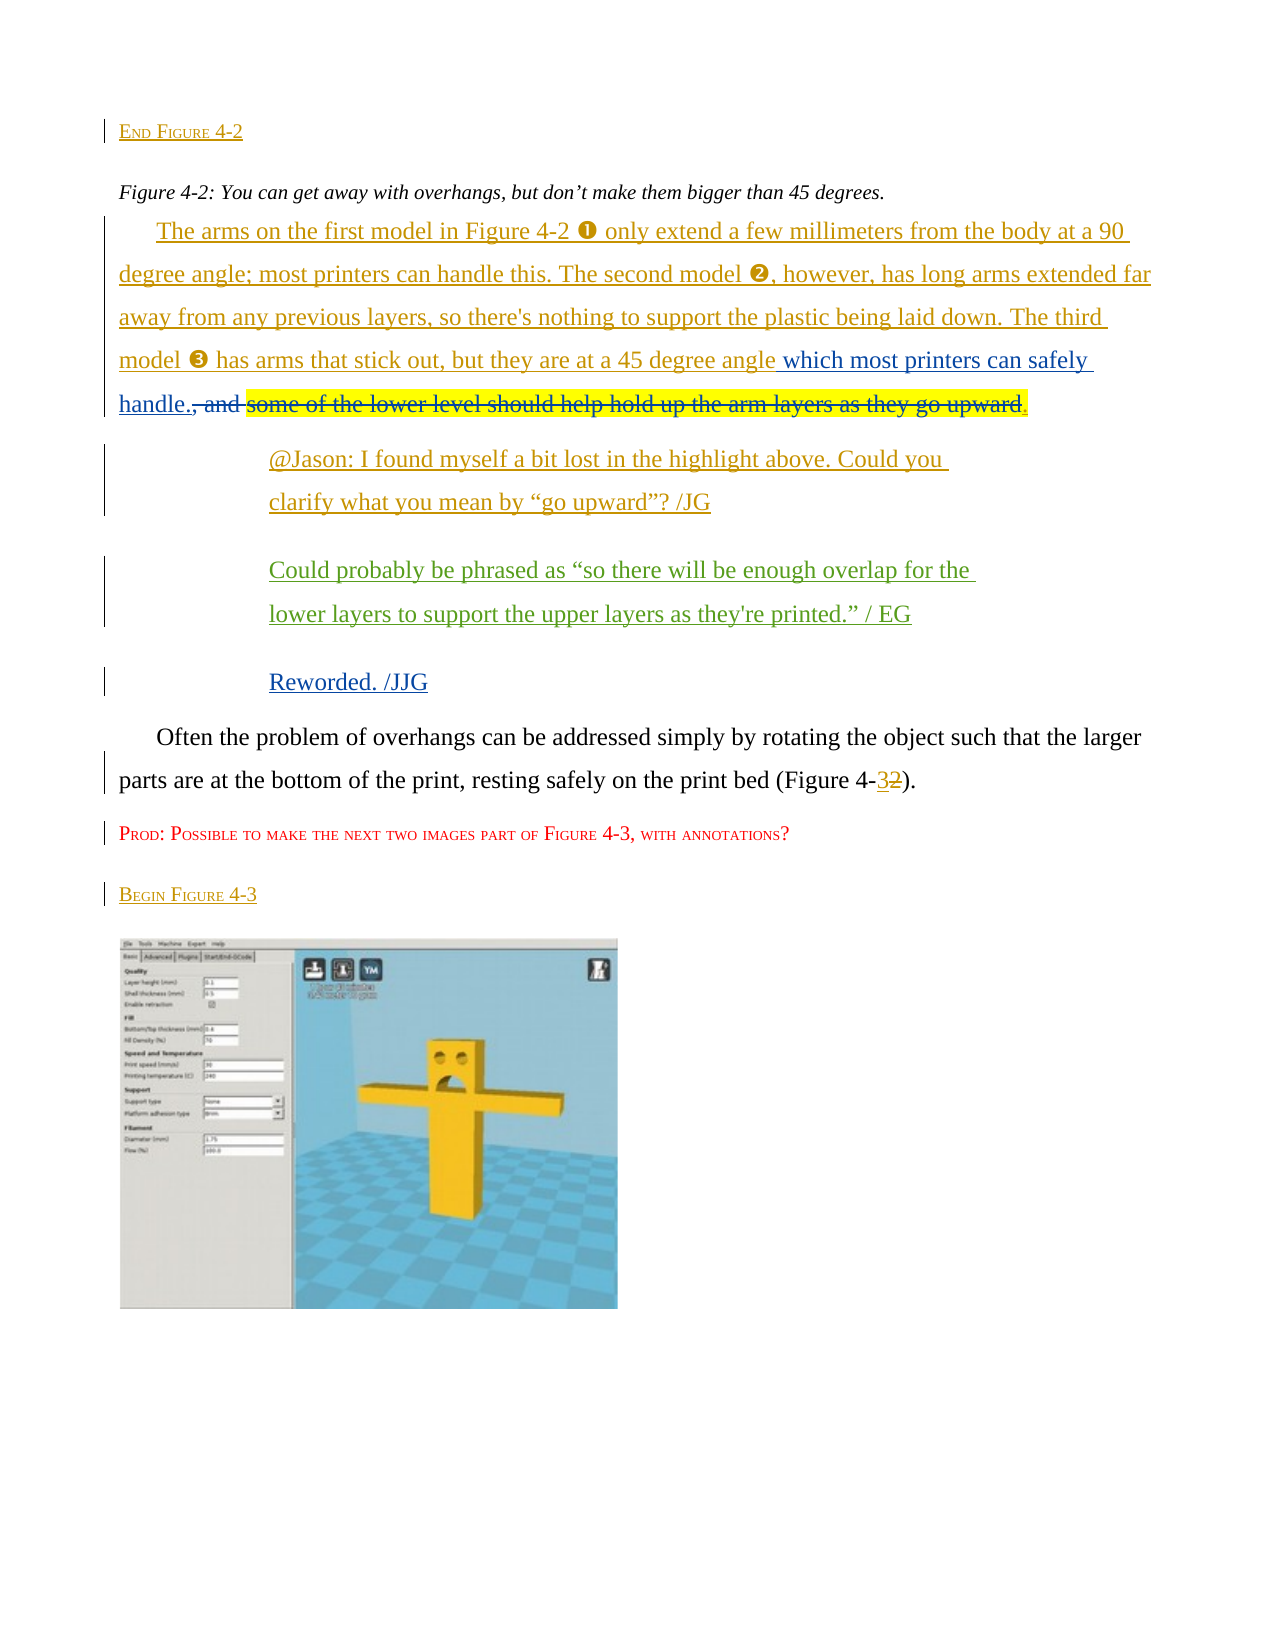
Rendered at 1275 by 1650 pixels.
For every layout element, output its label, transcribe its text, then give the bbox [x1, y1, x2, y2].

text @Jason: I found myself a bit lost in the highlight above. Could you clarify what you mean by “go upward”? /JG [268, 444, 1006, 516]
text Prod: Possible to make the next two images part of Figure 4-3, with annotations? [118, 821, 1156, 845]
text Reworded. /JJG [268, 667, 1006, 696]
picture [119, 938, 618, 1309]
text End Figure 4-2 [118, 118, 1156, 143]
text Figure 4-2: You can get away with overhangs, but don’t make them bigger than 45 degrees. [118, 179, 1156, 204]
text Begin Figure 4-3 [118, 882, 1156, 906]
text Could probably be phrased as “so there will be enough overlap for the lower layers to support the upper layers as they're printed.” / EG [268, 556, 1006, 627]
text The arms on the first model in Figure 4-2 u only extend a few millimeters from the body at a 90 degree angle; most printers can handle this. The second model v, however, has long arms extended far away from any previous layers, so there's nothing to support the plastic being laid down. The third model w has arms that stick out, but they are at a 45 degree angle which most printers can safely handle.. [118, 216, 1156, 417]
text Often the problem of overhangs can be addressed simply by rotating the object such that the larger parts are at the bottom of the print, resting safely on the print bed (Figure 4-3). [118, 722, 1156, 794]
